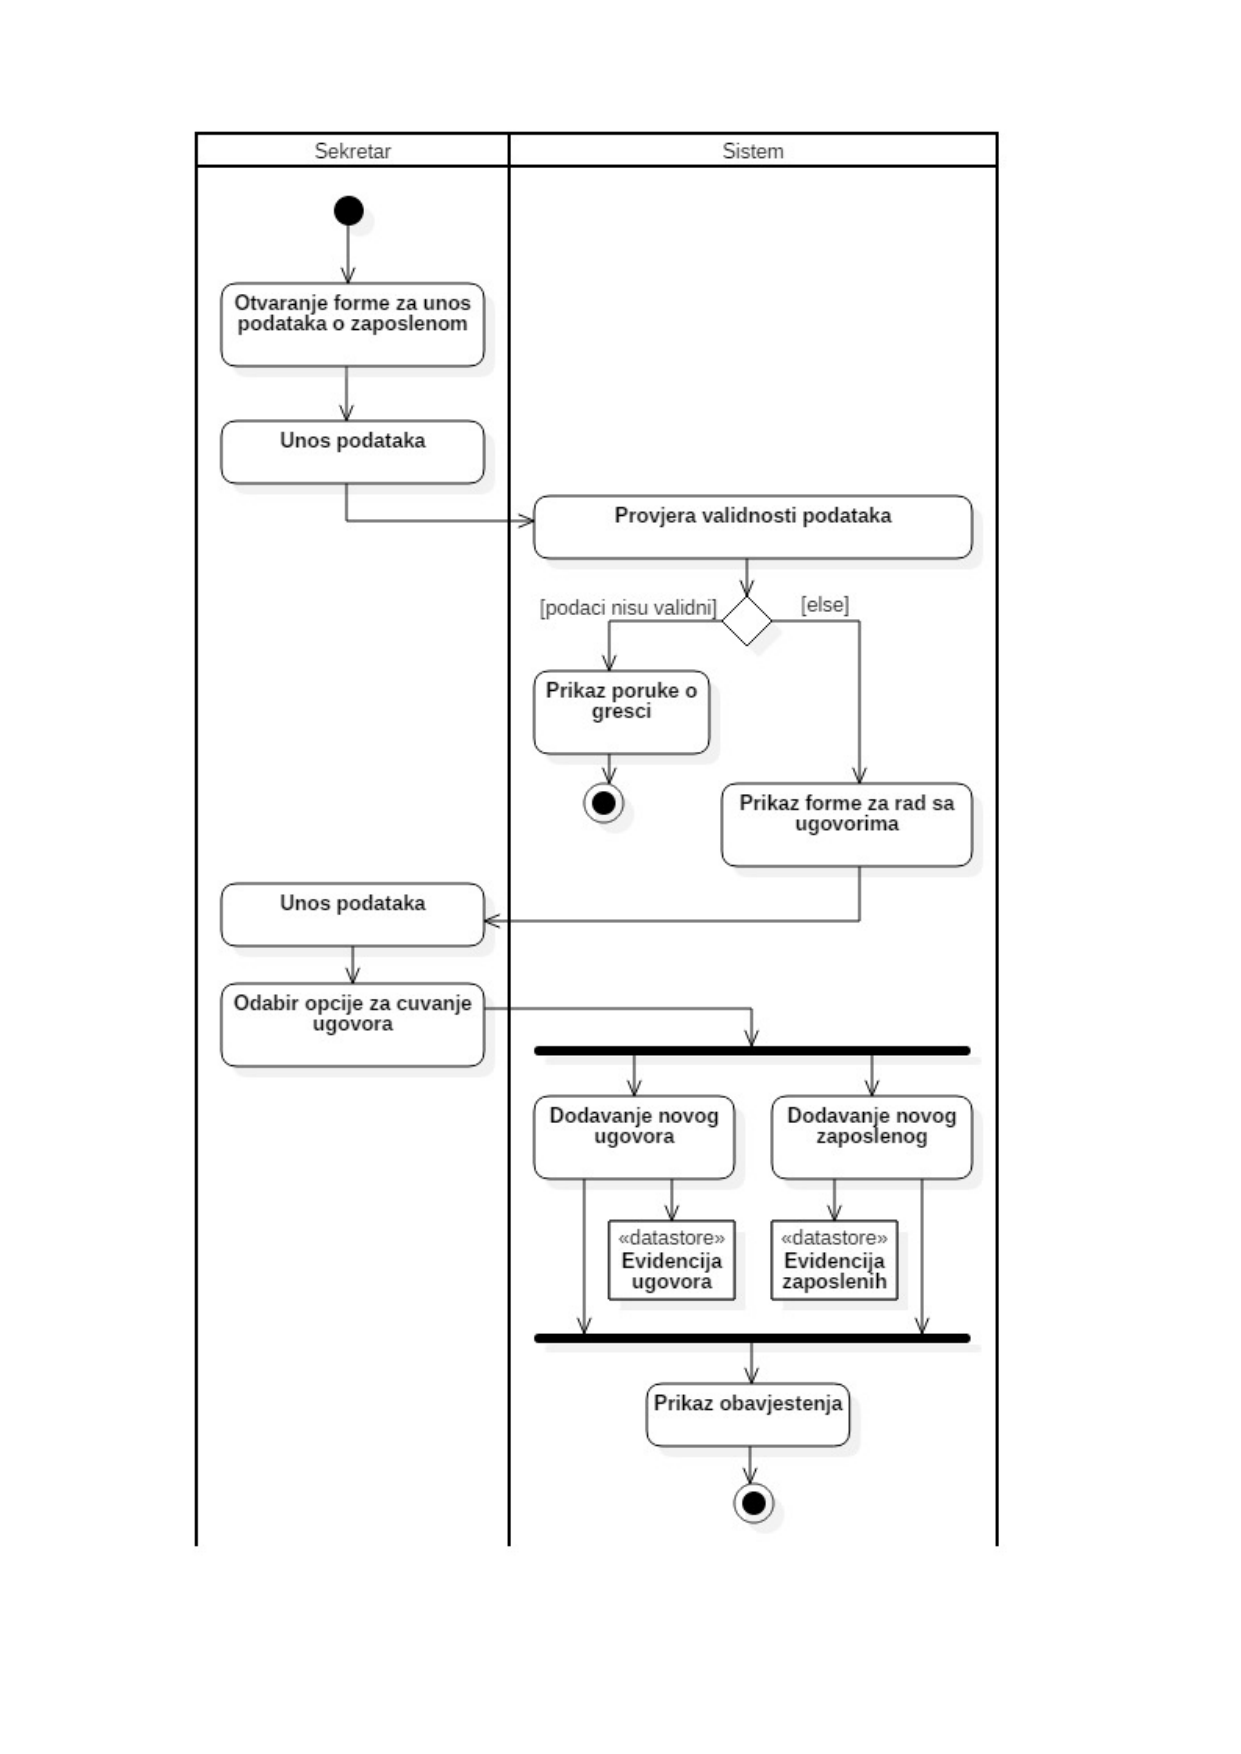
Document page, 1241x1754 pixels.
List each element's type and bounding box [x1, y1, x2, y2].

picture [181, 118, 1060, 1609]
